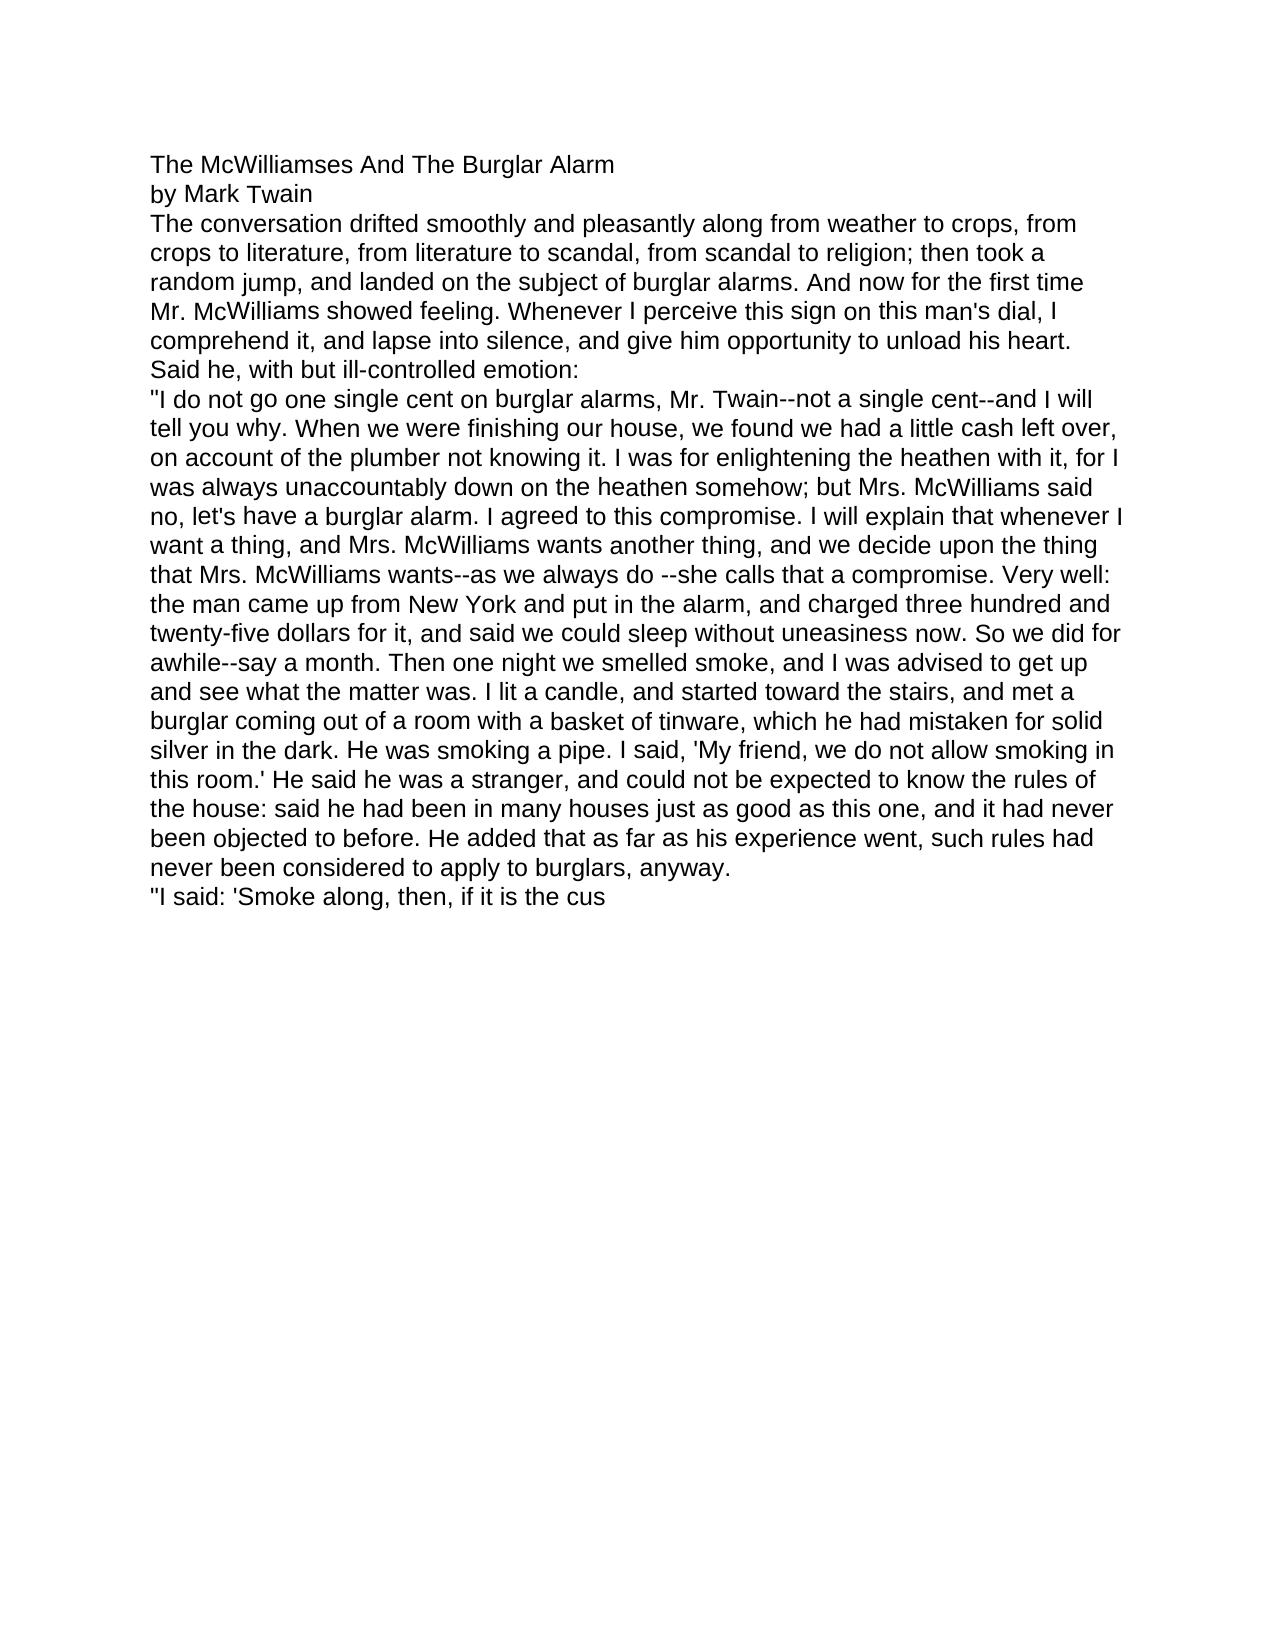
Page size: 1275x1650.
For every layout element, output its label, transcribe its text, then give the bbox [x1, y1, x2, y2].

text The conversation drifted smoothly and pleasantly along from weather to crops, from crops to literature, from literature to scandal, from scandal to religion; then took a random jump, and landed on the subject of burglar alarms. And now for the first time Mr. McWilliams showed feeling. Whenever I perceive this sign on this man's dial, I comprehend it, and lapse into silence, and give him opportunity to unload his heart. Said he, with but ill-controlled emotion: [150, 208, 1125, 384]
text The McWilliamses And The Burglar Alarm [150, 150, 1125, 179]
text "I do not go one single cent on burglar alarms, Mr. Twain--not a single cent--and I will tell you why. When we were finishing our house, we found we had a little cash left over, on account of the plumber not knowing it. I was for enlightening the heathen with it, for I was always unaccountably down on the heathen somehow; but Mrs. McWilliams said no, let's have a burglar alarm. I agreed to this compromise. I will explain that whenever I want a thing, and Mrs. McWilliams wants another thing, and we decide upon the thing that Mrs. McWilliams wants--as we always do --she calls that a compromise. Very well: the man came up from New York and put in the alarm, and charged three hundred and twenty-five dollars for it, and said we could sleep without uneasiness now. So we did for awhile--say a month. Then one night we smelled smoke, and I was advised to get up and see what the matter was. I lit a candle, and started toward the stairs, and met a burglar coming out of a room with a basket of tinware, which he had mistaken for solid silver in the dark. He was smoking a pipe. I said, 'My friend, we do not allow smoking in this room.' He said he was a stranger, and could not be expected to know the rules of the house: said he had been in many houses just as good as this one, and it had never been objected to before. He added that as far as his experience went, such rules had never been considered to apply to burglars, anyway. [150, 384, 1125, 882]
text "I said: 'Smoke along, then, if it is the cus [150, 882, 1125, 911]
text by Mark Twain [150, 179, 1125, 208]
